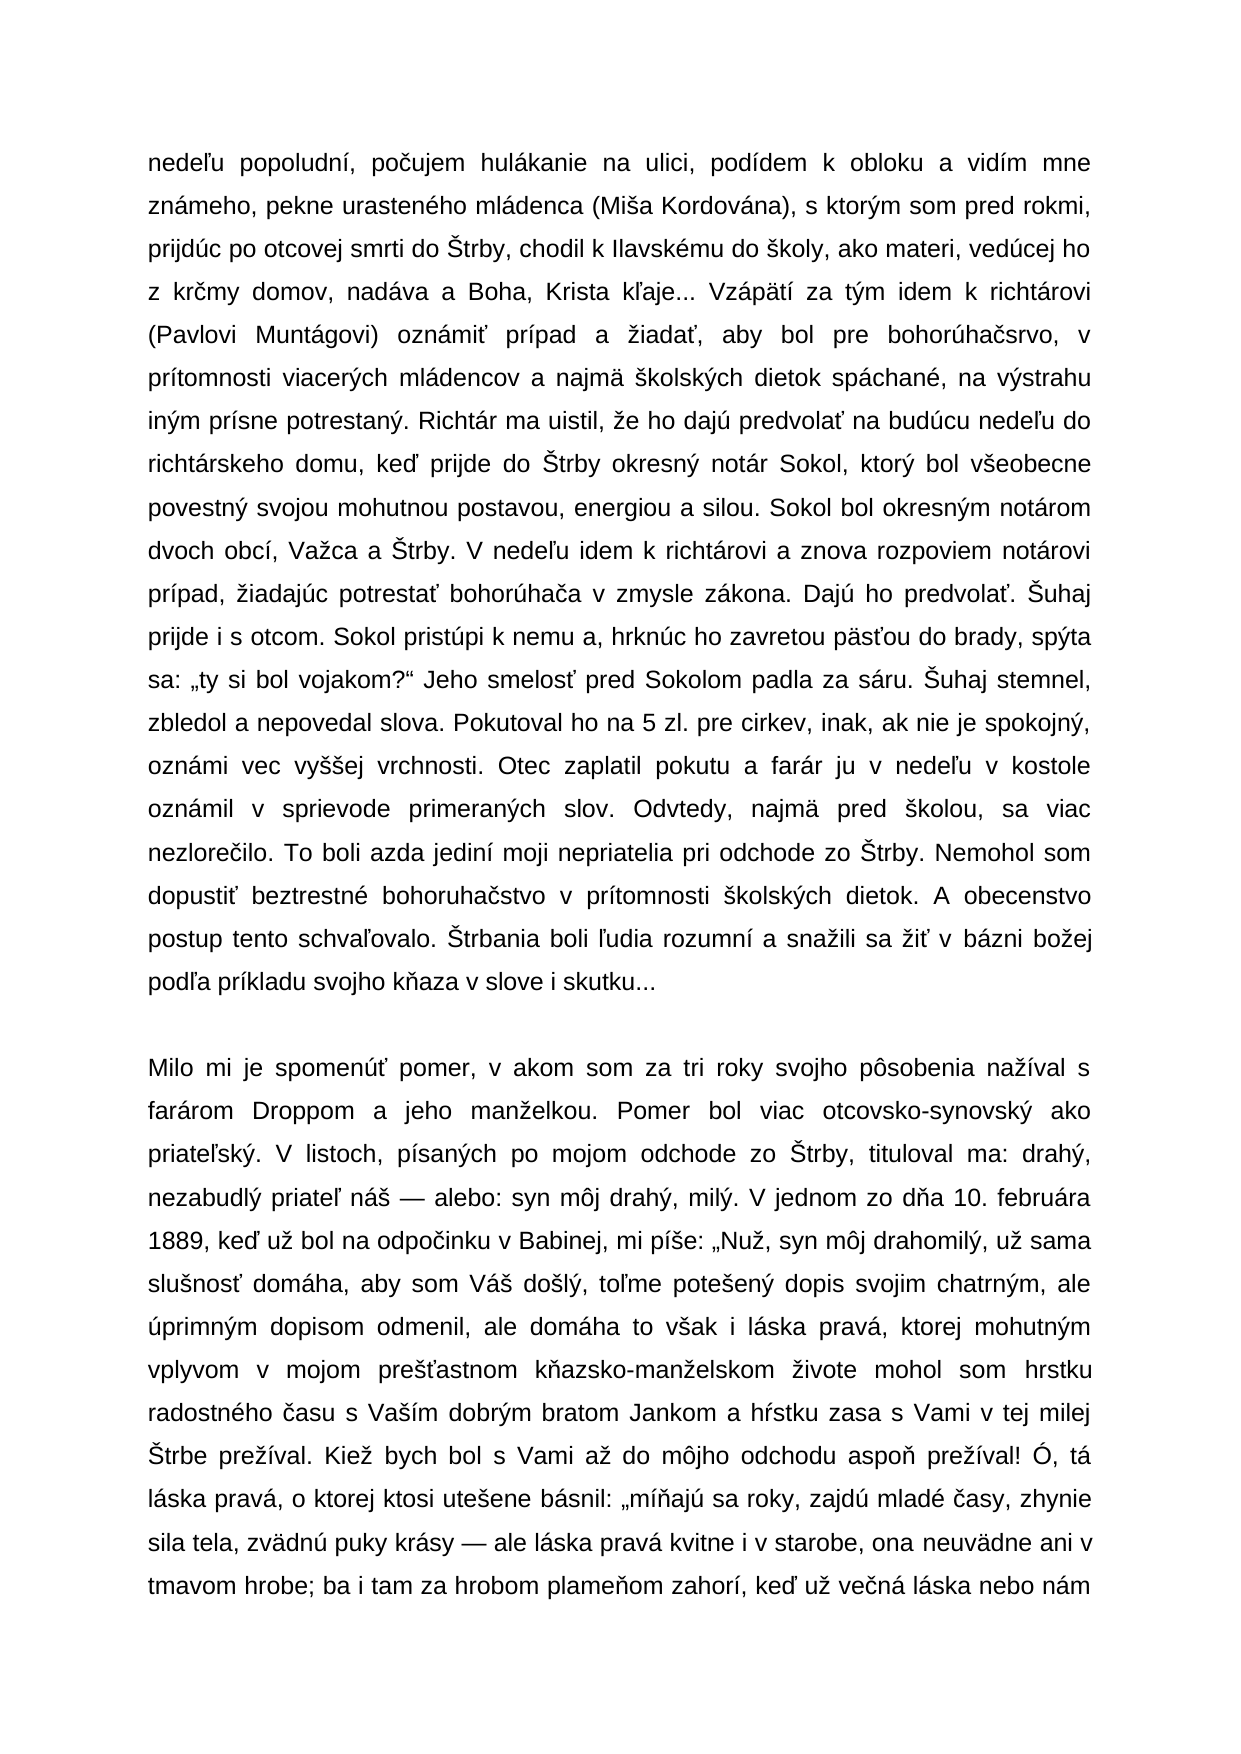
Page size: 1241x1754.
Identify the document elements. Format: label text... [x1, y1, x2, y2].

text Milo mi je spomenúť pomer, v akom som za tri roky svojho pôsobenia nažíval s farárom Droppom a jeho manželkou. Pomer bol viac otcovsko-synovský ako priateľský. V listoch, písaných po mojom odchode zo Štrby, tituloval ma: drahý, nezabudlý priateľ náš — alebo: syn môj drahý, milý. V jednom zo dňa 10. februára 1889, keď už bol na odpočinku v Babinej, mi píše: „Nuž, syn môj drahomilý, už sama slušnosť domáha, aby som Váš došlý, toľme potešený dopis svojim chatrným, ale úprimným dopisom odmenil, ale domáha to však i láska pravá, ktorej mohutným vplyvom v mojom prešťastnom kňazsko-manželskom živote mohol som hrstku radostného času s Vaším dobrým bratom Jankom a hŕstku zasa s Vami v tej milej Štrbe prežíval. Kiež bych bol s Vami až do môjho odchodu aspoň prežíval! Ó, tá láska pravá, o ktorej ktosi utešene básnil: „míňajú sa roky, zajdú mladé časy, zhynie sila tela, zvädnú puky krásy — ale láska pravá kvitne i v starobe, ona neuvädne ani v tmavom hrobe; ba i tam za hrobom plameňom zahorí, keď už večná láska nebo nám [148, 1053, 1093, 1599]
text nedeľu popoludní, počujem hulákanie na ulici, podídem k obloku a vidím mne známeho, pekne urasteného mládenca (Miša Kordována), s ktorým som pred rokmi, prijdúc po otcovej smrti do Štrby, chodil k Ilavskému do školy, ako materi, vedúcej ho z krčmy domov, nadáva a Boha, Krista kľaje... Vzápätí za tým idem k richtárovi (Pavlovi Muntágovi) oznámiť prípad a žiadať, aby bol pre bohorúhačsrvo, v prítomnosti viacerých mládencov a najmä školských dietok spáchané, na výstrahu iným prísne potrestaný. Richtár ma uistil, že ho dajú predvolať na budúcu nedeľu do richtárskeho domu, keď prijde do Štrby okresný notár Sokol, ktorý bol všeobecne povestný svojou mohutnou postavou, energiou a silou. Sokol bol okresným notárom dvoch obcí, Važca a Štrby. V nedeľu idem k richtárovi a znova rozpoviem notárovi prípad, žiadajúc potrestať bohorúhača v zmysle zákona. Dajú ho predvolať. Šuhaj prijde i s otcom. Sokol pristúpi k nemu a, hrknúc ho zavretou päsťou do brady, spýta sa: „ty si bol vojakom?“ Jeho smelosť pred Sokolom padla za sáru. Šuhaj stemnel, zbledol a nepovedal slova. Pokutoval ho na 5 zl. pre cirkev, inak, ak nie je spokojný, oznámi vec vyššej vrchnosti. Otec zaplatil pokutu a farár ju v nedeľu v kostole oznámil v sprievode primeraných slov. Odvtedy, najmä pred školou, sa viac nezlorečilo. To boli azda jediní moji nepriatelia pri odchode zo Štrby. Nemohol som dopustiť beztrestné bohoruhačstvo v prítomnosti školských dietok. A obecenstvo postup tento schvaľovalo. Štrbania boli ľudia rozumní a snažili sa žiť v bázni božej podľa príkladu svojho kňaza v slove i skutku... [148, 148, 1093, 996]
